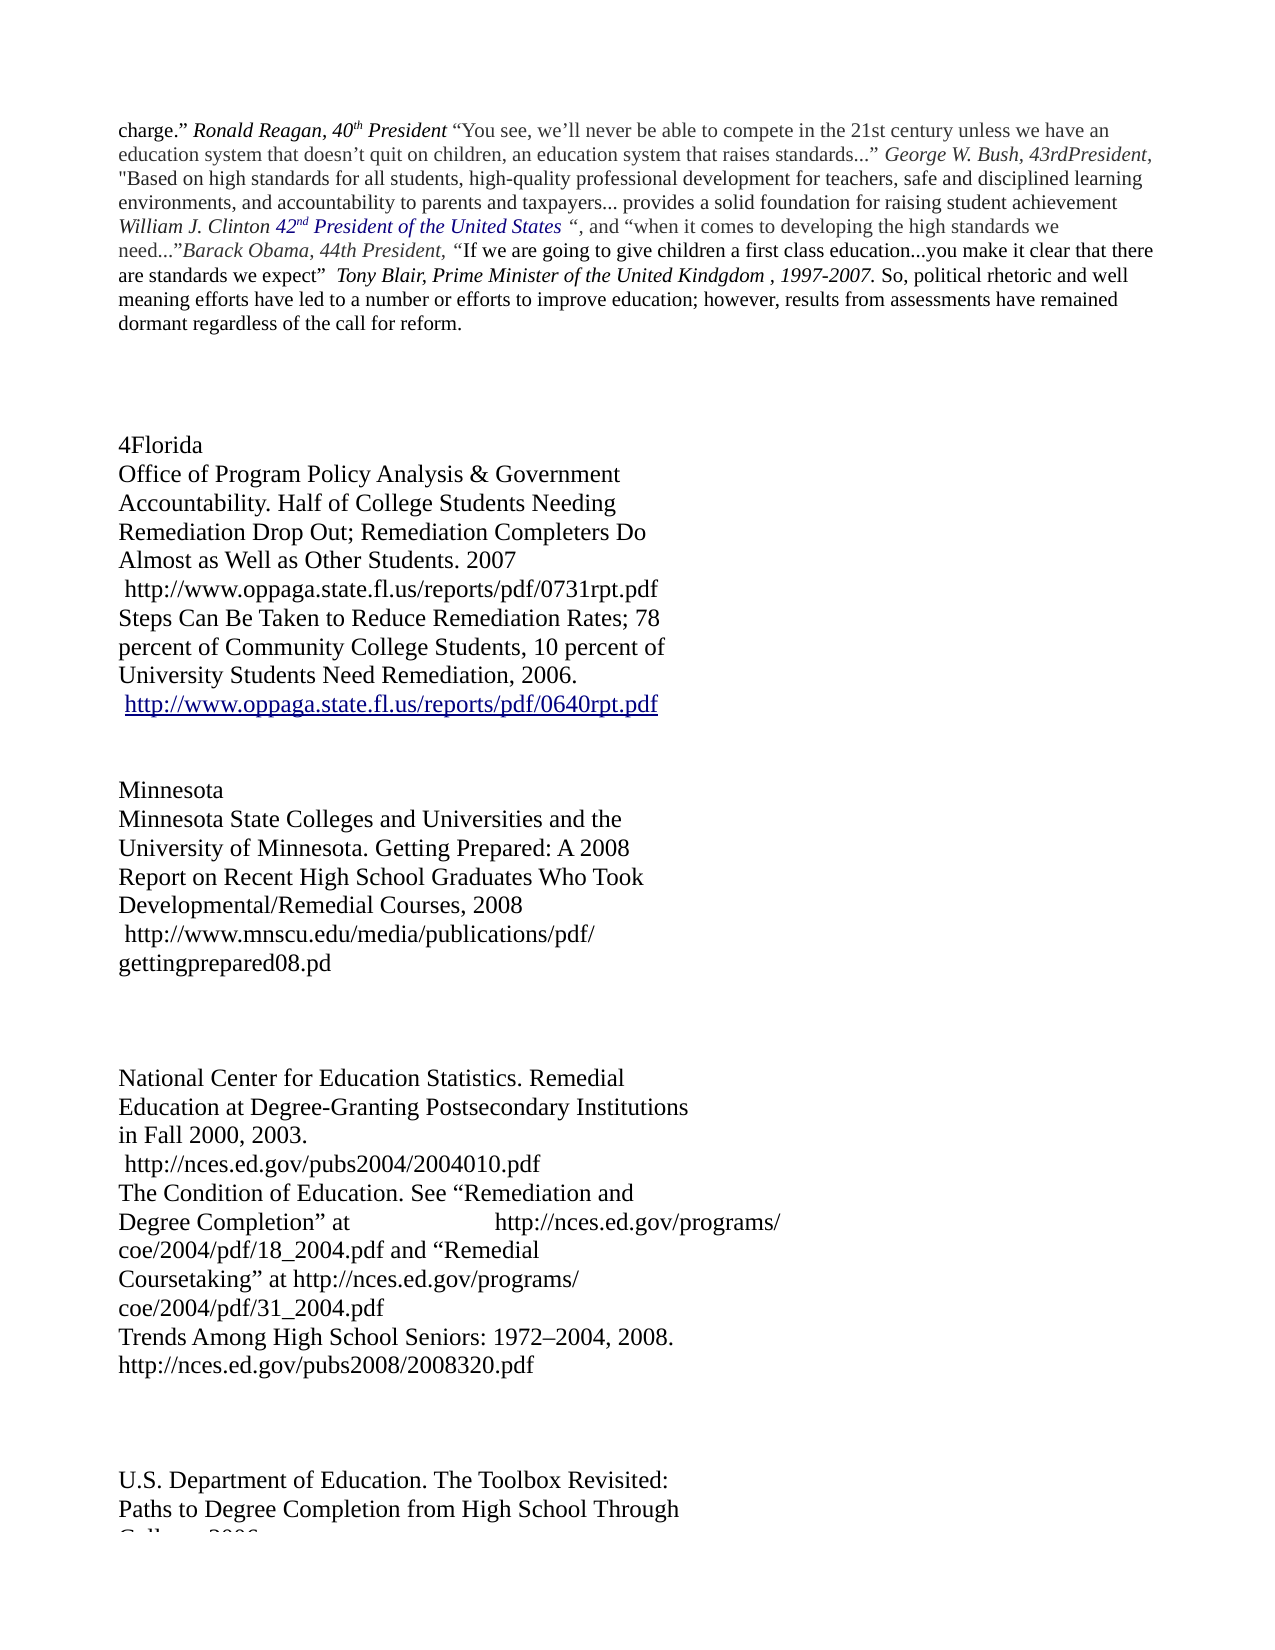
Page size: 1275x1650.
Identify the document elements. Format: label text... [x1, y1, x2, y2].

text charge.” Ronald Reagan, 40th President “You see, we’ll never be able to compete in the 21st century unless we have an education system that doesn’t quit on children, an education system that raises standards...” George W. Bush, 43rdPresident, "Based on high standards for all students, high-quality professional development for teachers, safe and disciplined learning environments, and accountability to parents and taxpayers... provides a solid foundation for raising student achievement William J. Clinton 42nd President of the United States “, and “when it comes to developing the high standards we need...”Barack Obama, 44th President, “If we are going to give children a first class education...you make it clear that there are standards we expect” Tony Blair, Prime Minister of the United Kindgdom , 1997-2007. So, political rhetoric and well meaning efforts have led to a number or efforts to improve education; however, results from assessments have remained dormant regardless of the call for reform. [118, 118, 1157, 335]
